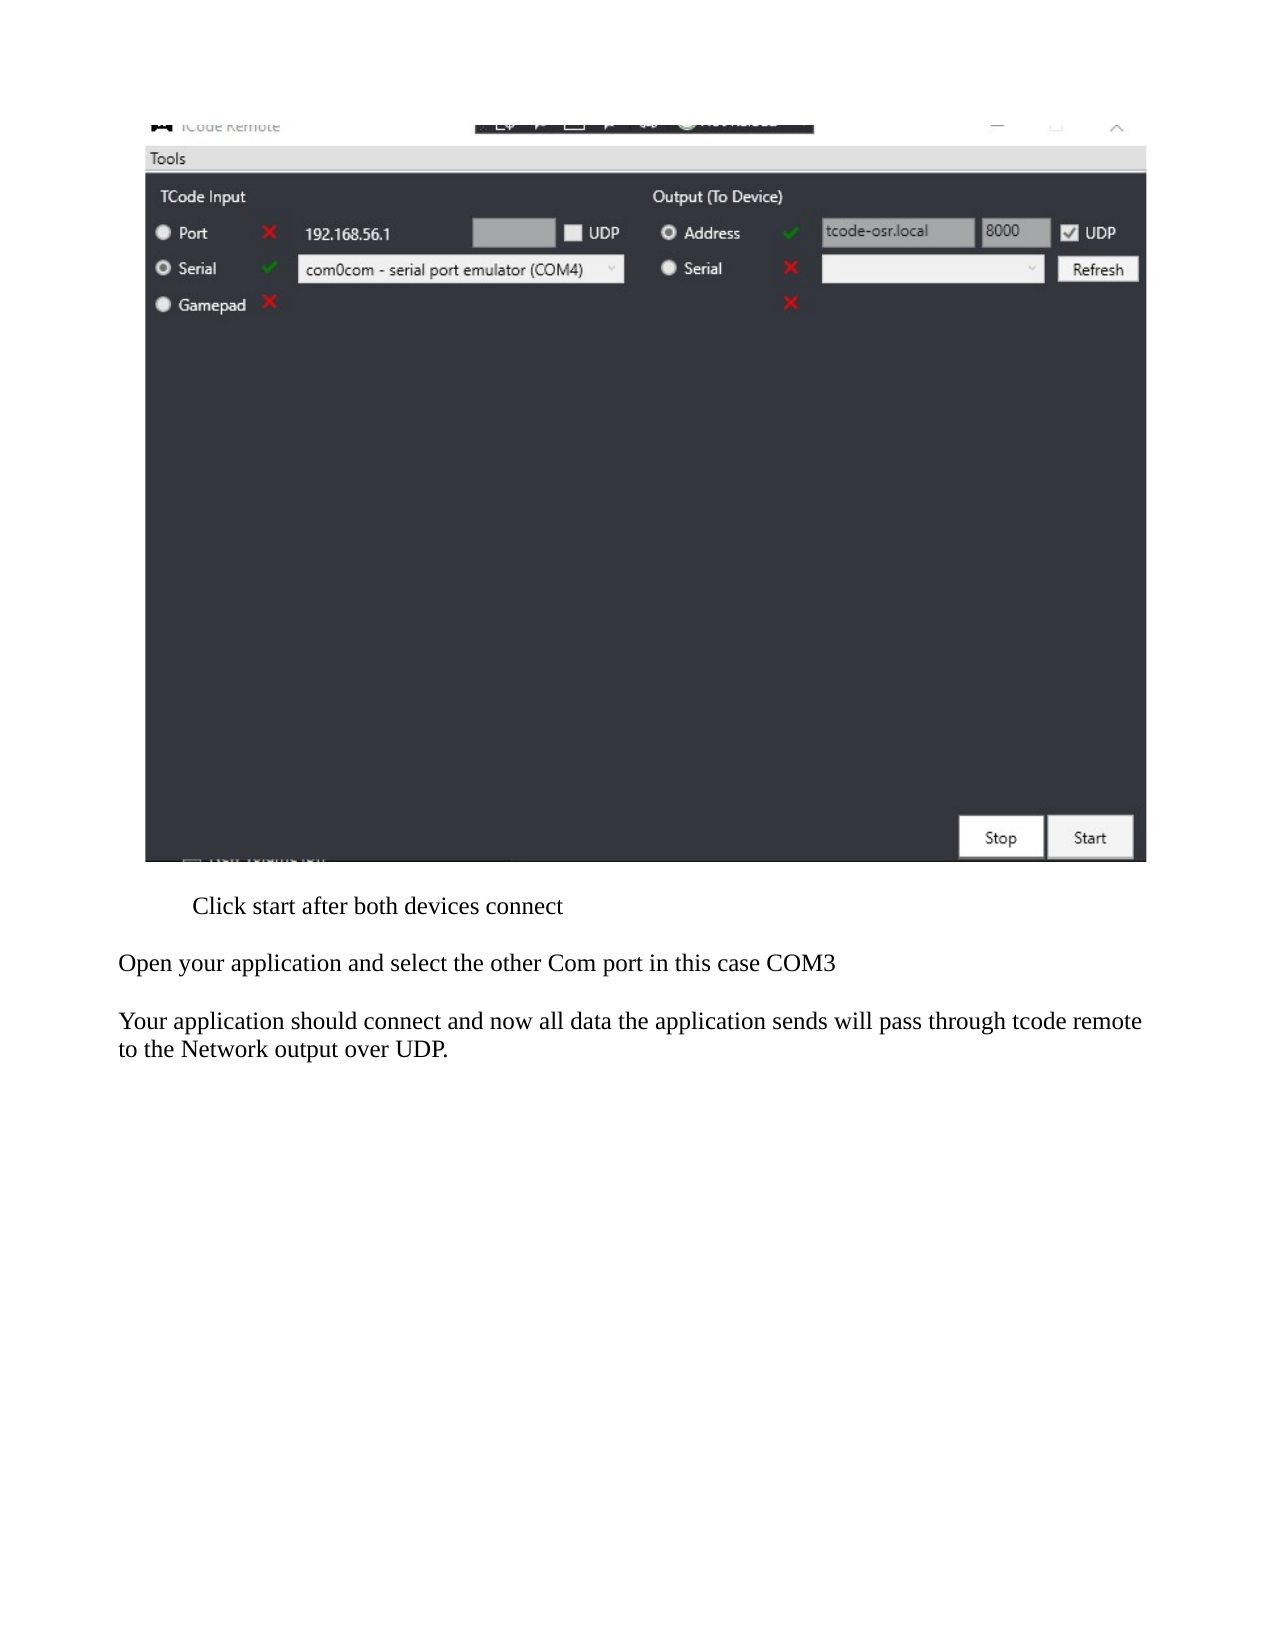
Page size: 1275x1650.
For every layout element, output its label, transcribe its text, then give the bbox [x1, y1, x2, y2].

text Your application should connect and now all data the application sends will pass through tcode remote to the Network output over UDP. [118, 1006, 1157, 1063]
picture [145, 125, 1147, 862]
text Open your application and select the other Com port in this case COM3 [118, 948, 1157, 977]
text Click start after both devices connect [118, 891, 1157, 919]
